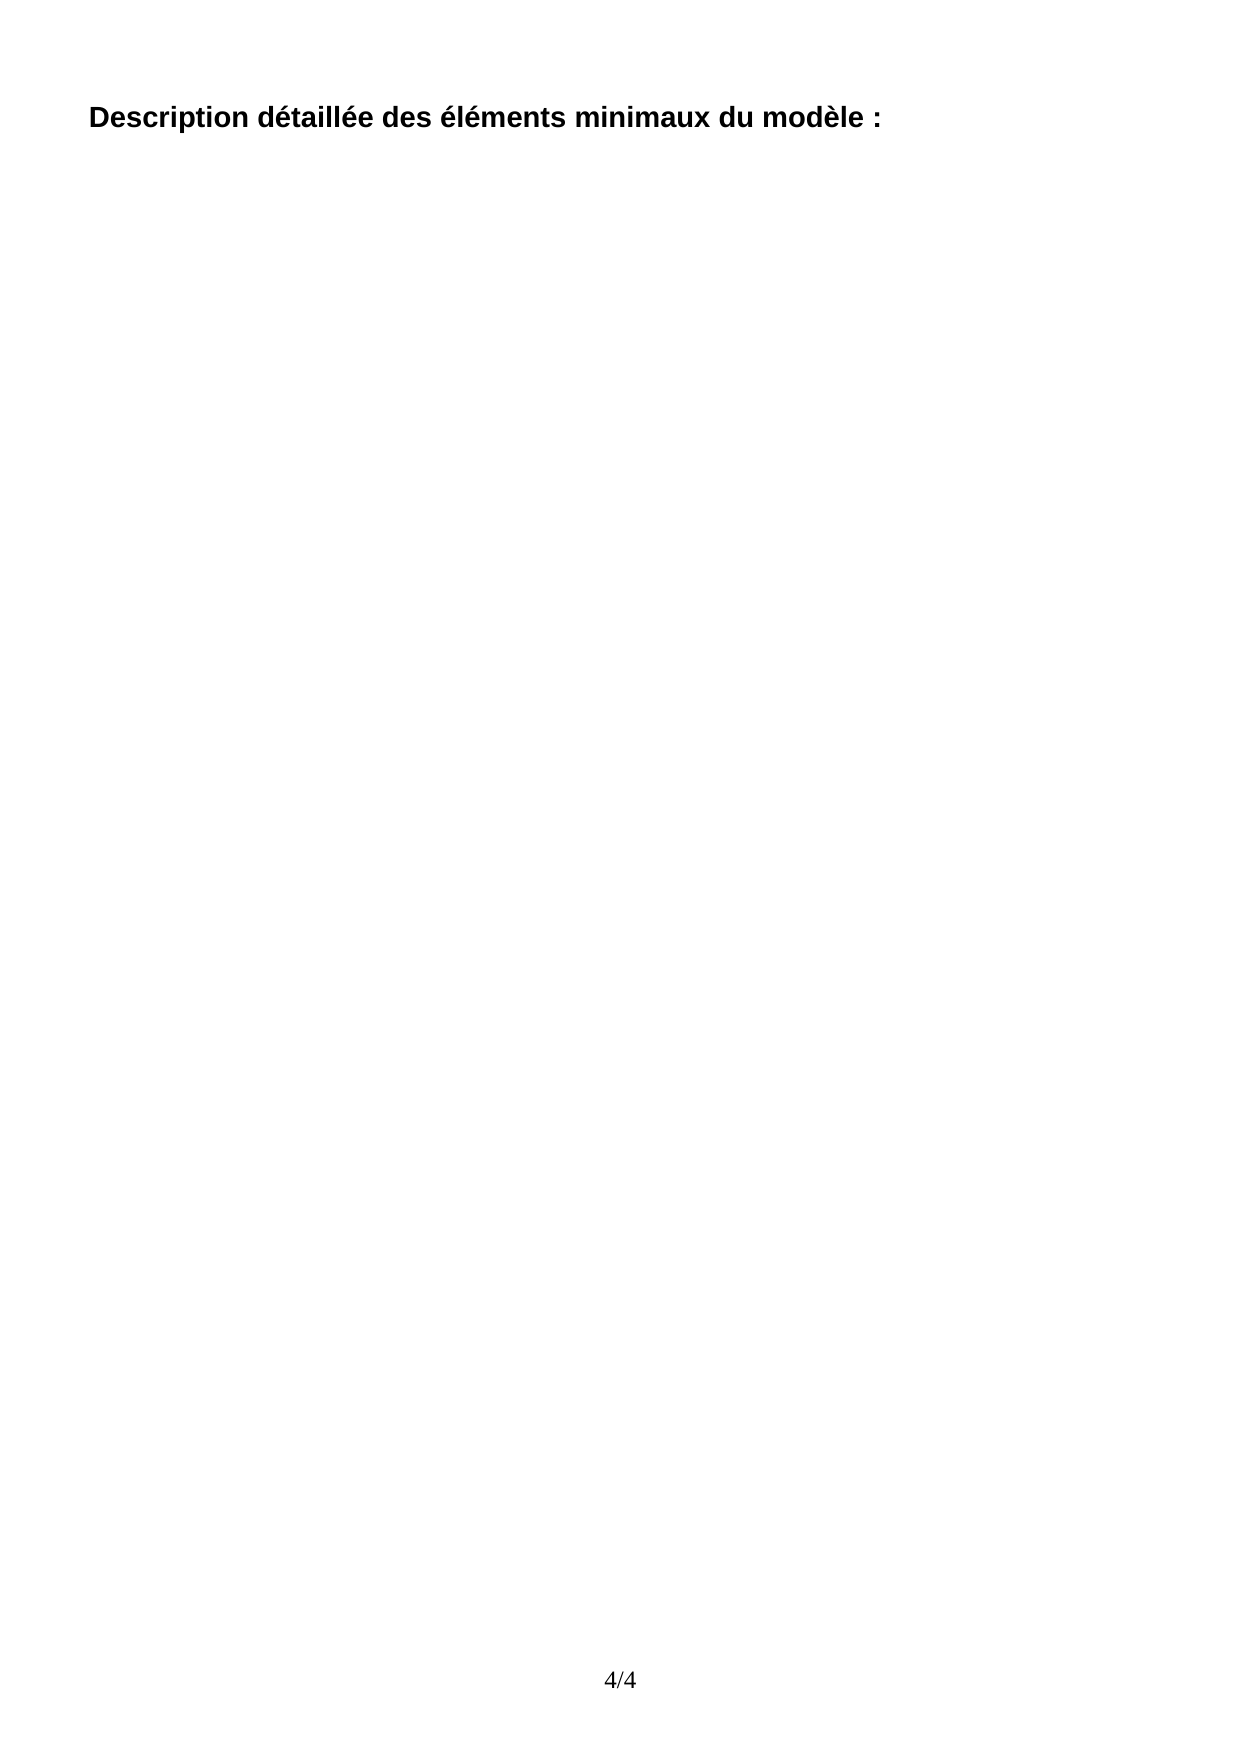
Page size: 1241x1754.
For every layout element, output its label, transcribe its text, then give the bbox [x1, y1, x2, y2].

subtitle Description détaillée des éléments minimaux du modèle : [89, 100, 1152, 133]
